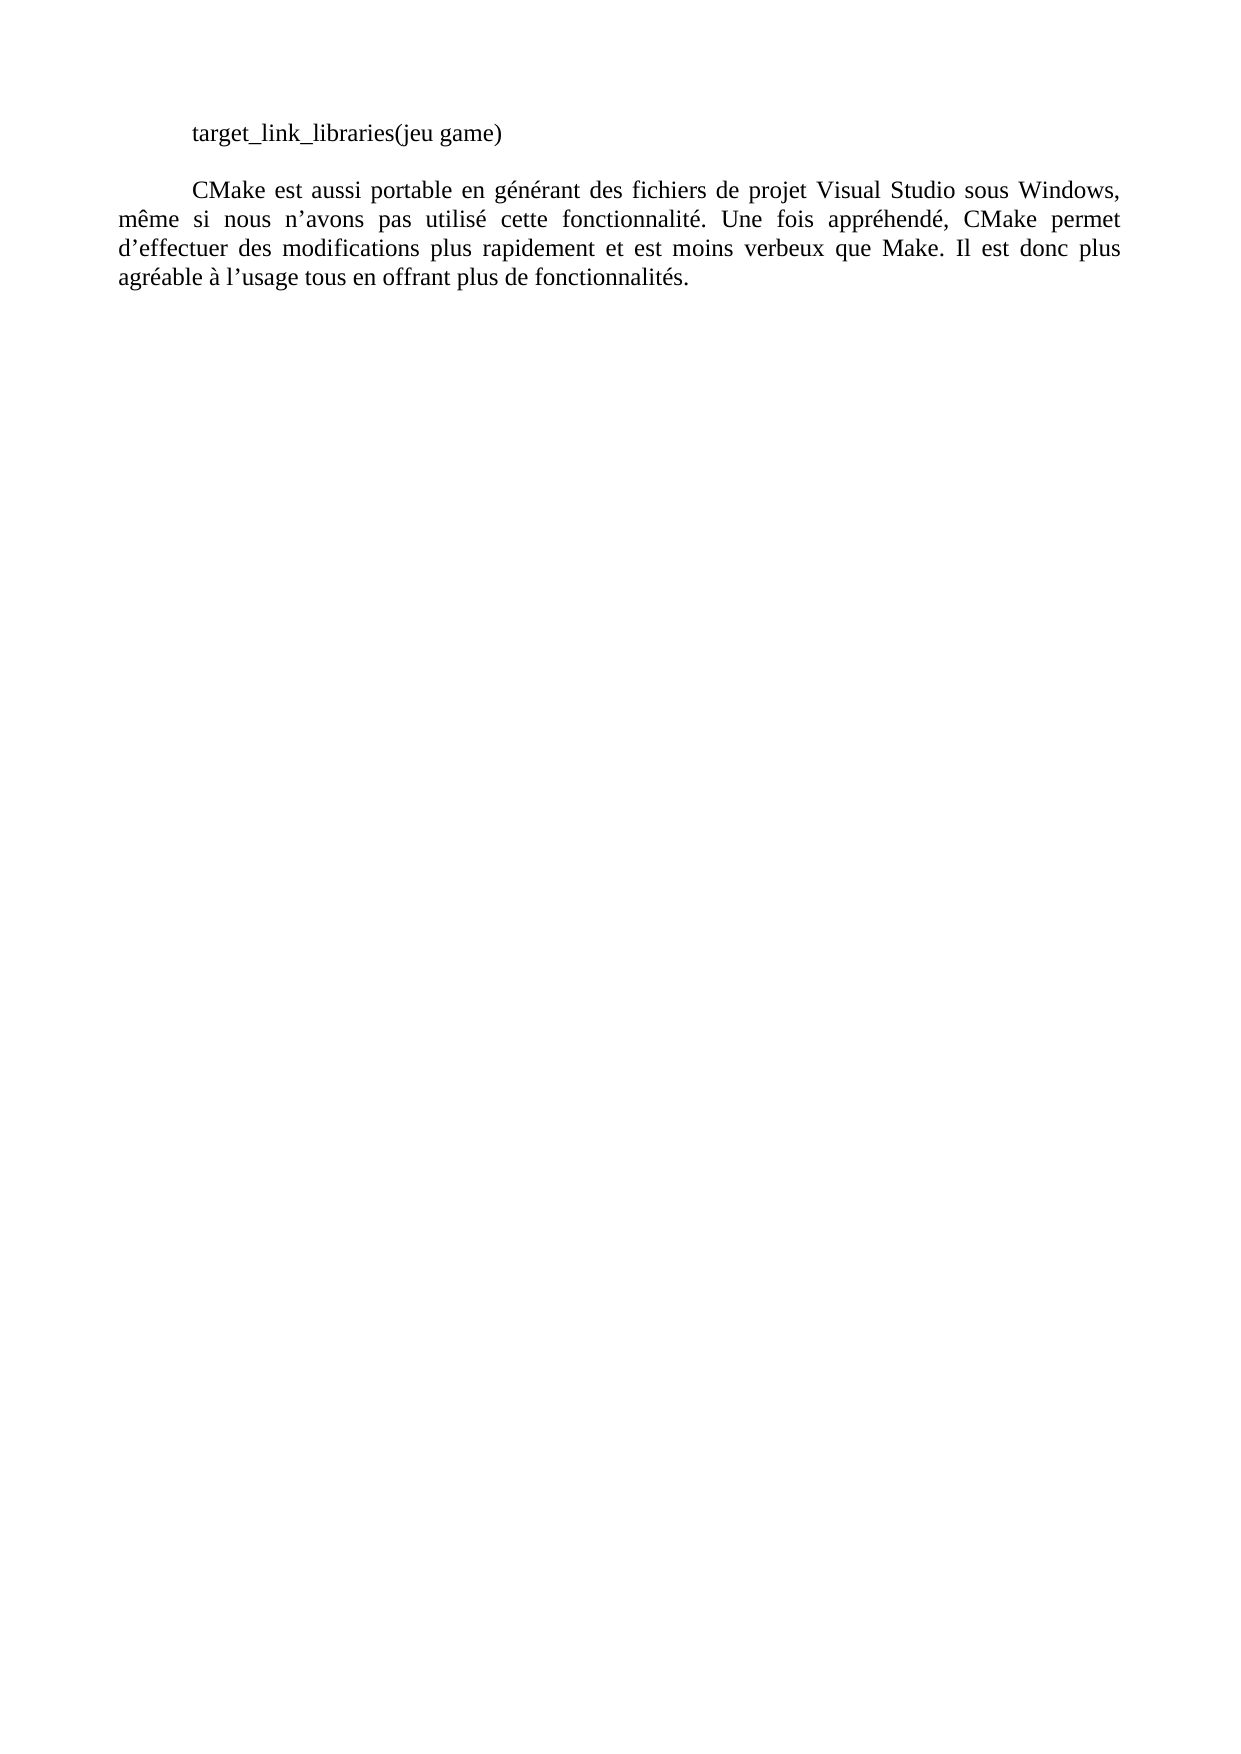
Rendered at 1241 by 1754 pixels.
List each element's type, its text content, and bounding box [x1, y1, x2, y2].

text target_link_libraries(jeu game) [118, 118, 1122, 147]
text CMake est aussi portable en générant des fichiers de projet Visual Studio sous Windows, même si nous n’avons pas utilisé cette fonctionnalité. Une fois appréhendé, CMake permet d’effectuer des modifications plus rapidement et est moins verbeux que Make. Il est donc plus agréable à l’usage tous en offrant plus de fonctionnalités. [118, 176, 1122, 291]
